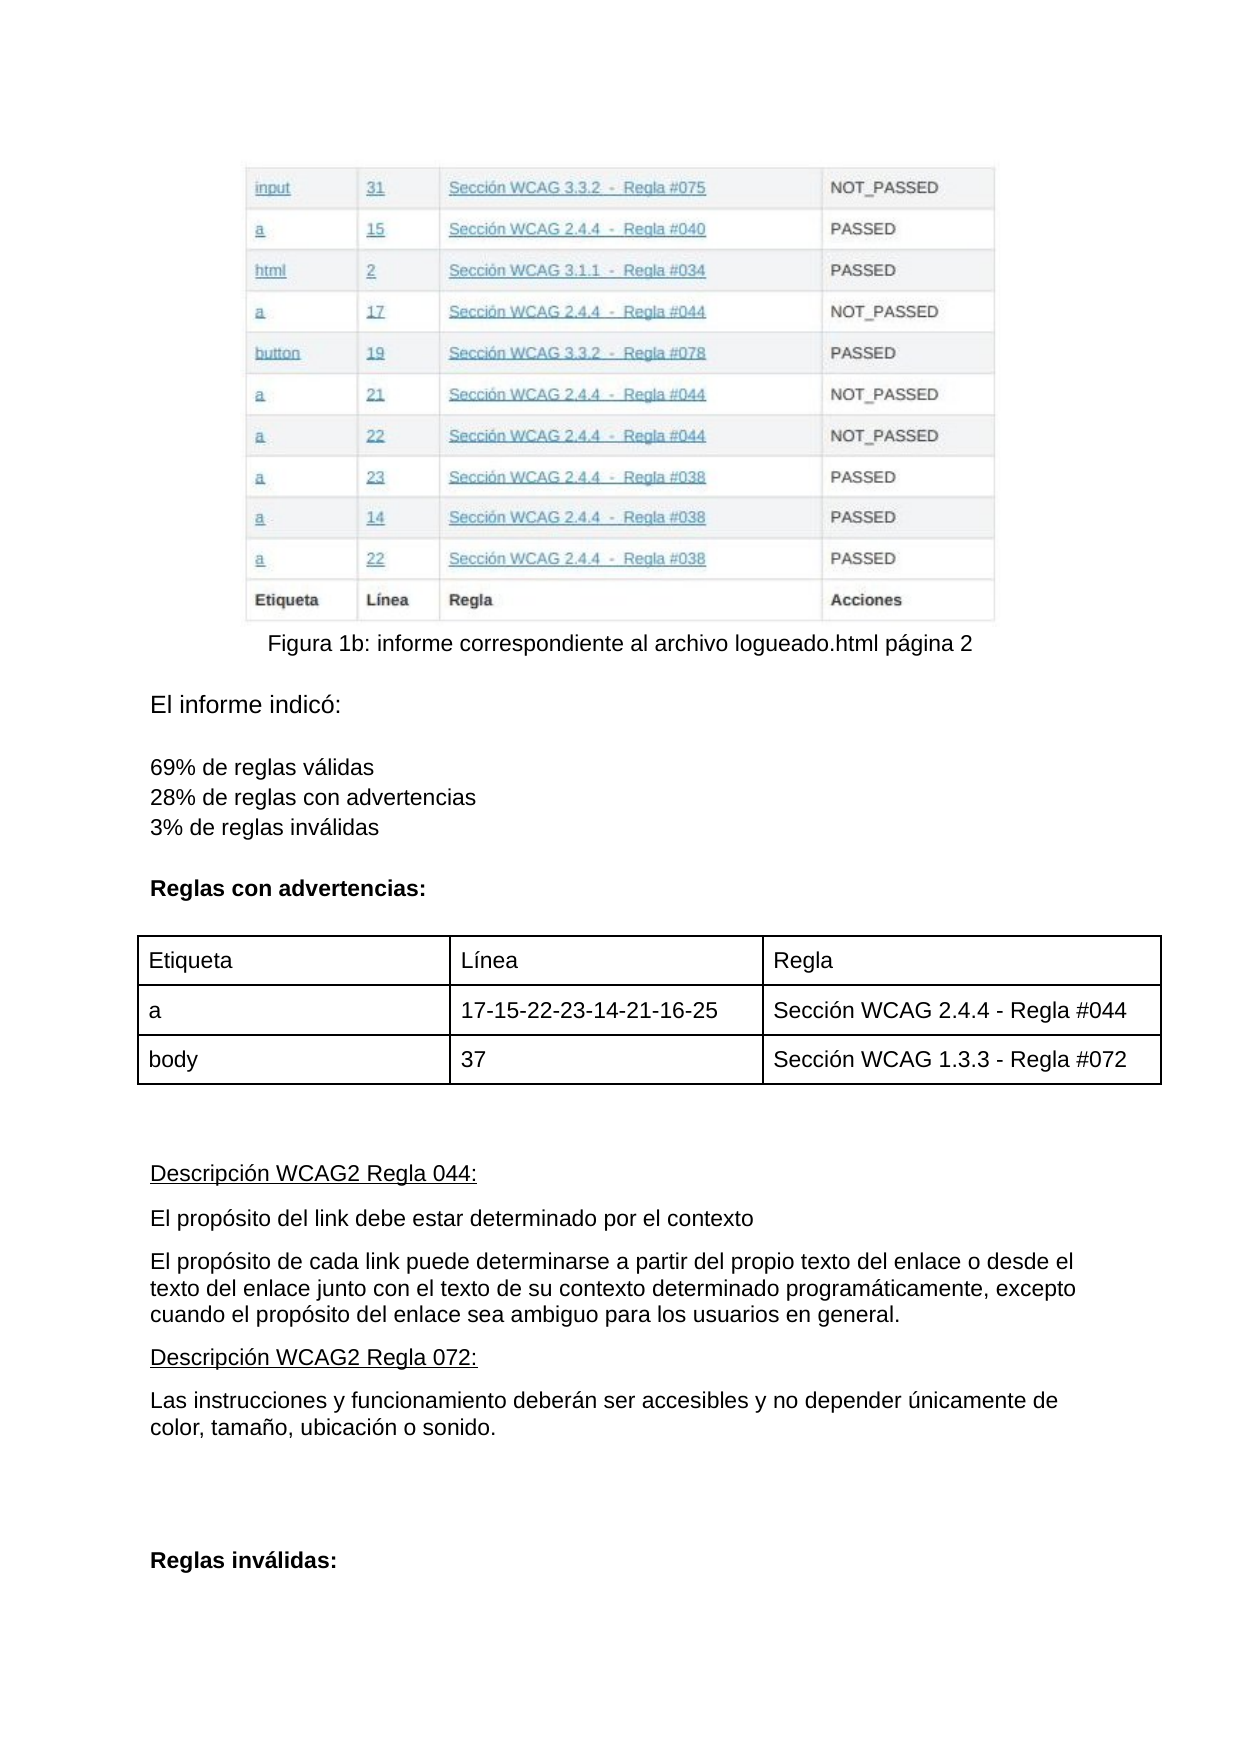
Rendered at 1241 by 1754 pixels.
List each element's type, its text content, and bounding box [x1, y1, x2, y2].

text El propósito del link debe estar determinado por el contexto [150, 1205, 1090, 1232]
table_cell 37 [451, 1036, 762, 1083]
text El informe indicó: [150, 691, 1090, 719]
text 3% de reglas inválidas [150, 814, 1090, 841]
text Reglas con advertencias: [150, 874, 1090, 901]
subtitle Descripción WCAG2 Regla 044: [150, 1160, 1090, 1186]
text 28% de reglas con advertencias [150, 784, 1090, 810]
text Las instrucciones y funcionamiento deberán ser accesibles y no depender únicamente de color, tamaño, ubicación o sonido. [150, 1387, 1090, 1440]
table_cell a [139, 986, 449, 1033]
text Reglas inválidas: [150, 1547, 1090, 1573]
table_cell body [139, 1036, 449, 1083]
table_cell Sección WCAG 1.3.3 - Regla #072 [764, 1036, 1160, 1083]
text El propósito de cada link puede determinarse a partir del propio texto del enlace o desde el texto del enlace junto con el texto de su contexto determinado programáticamente, excepto cuando el propósito del enlace sea ambiguo para los usuarios en general. [150, 1248, 1090, 1327]
text Figura 1b: informe correspondiente al archivo logueado.html página 2 [150, 630, 1090, 656]
table_header Regla [764, 937, 1160, 984]
table_header Etiqueta [139, 937, 449, 984]
text Descripción WCAG2 Regla 072: [150, 1344, 1090, 1370]
table_cell Sección WCAG 2.4.4 - Regla #044 [764, 986, 1160, 1033]
table_header Línea [451, 937, 762, 984]
text 69% de reglas válidas [150, 754, 1090, 780]
table_cell 17-15-22-23-14-21-16-25 [451, 986, 762, 1033]
picture [240, 150, 1001, 627]
